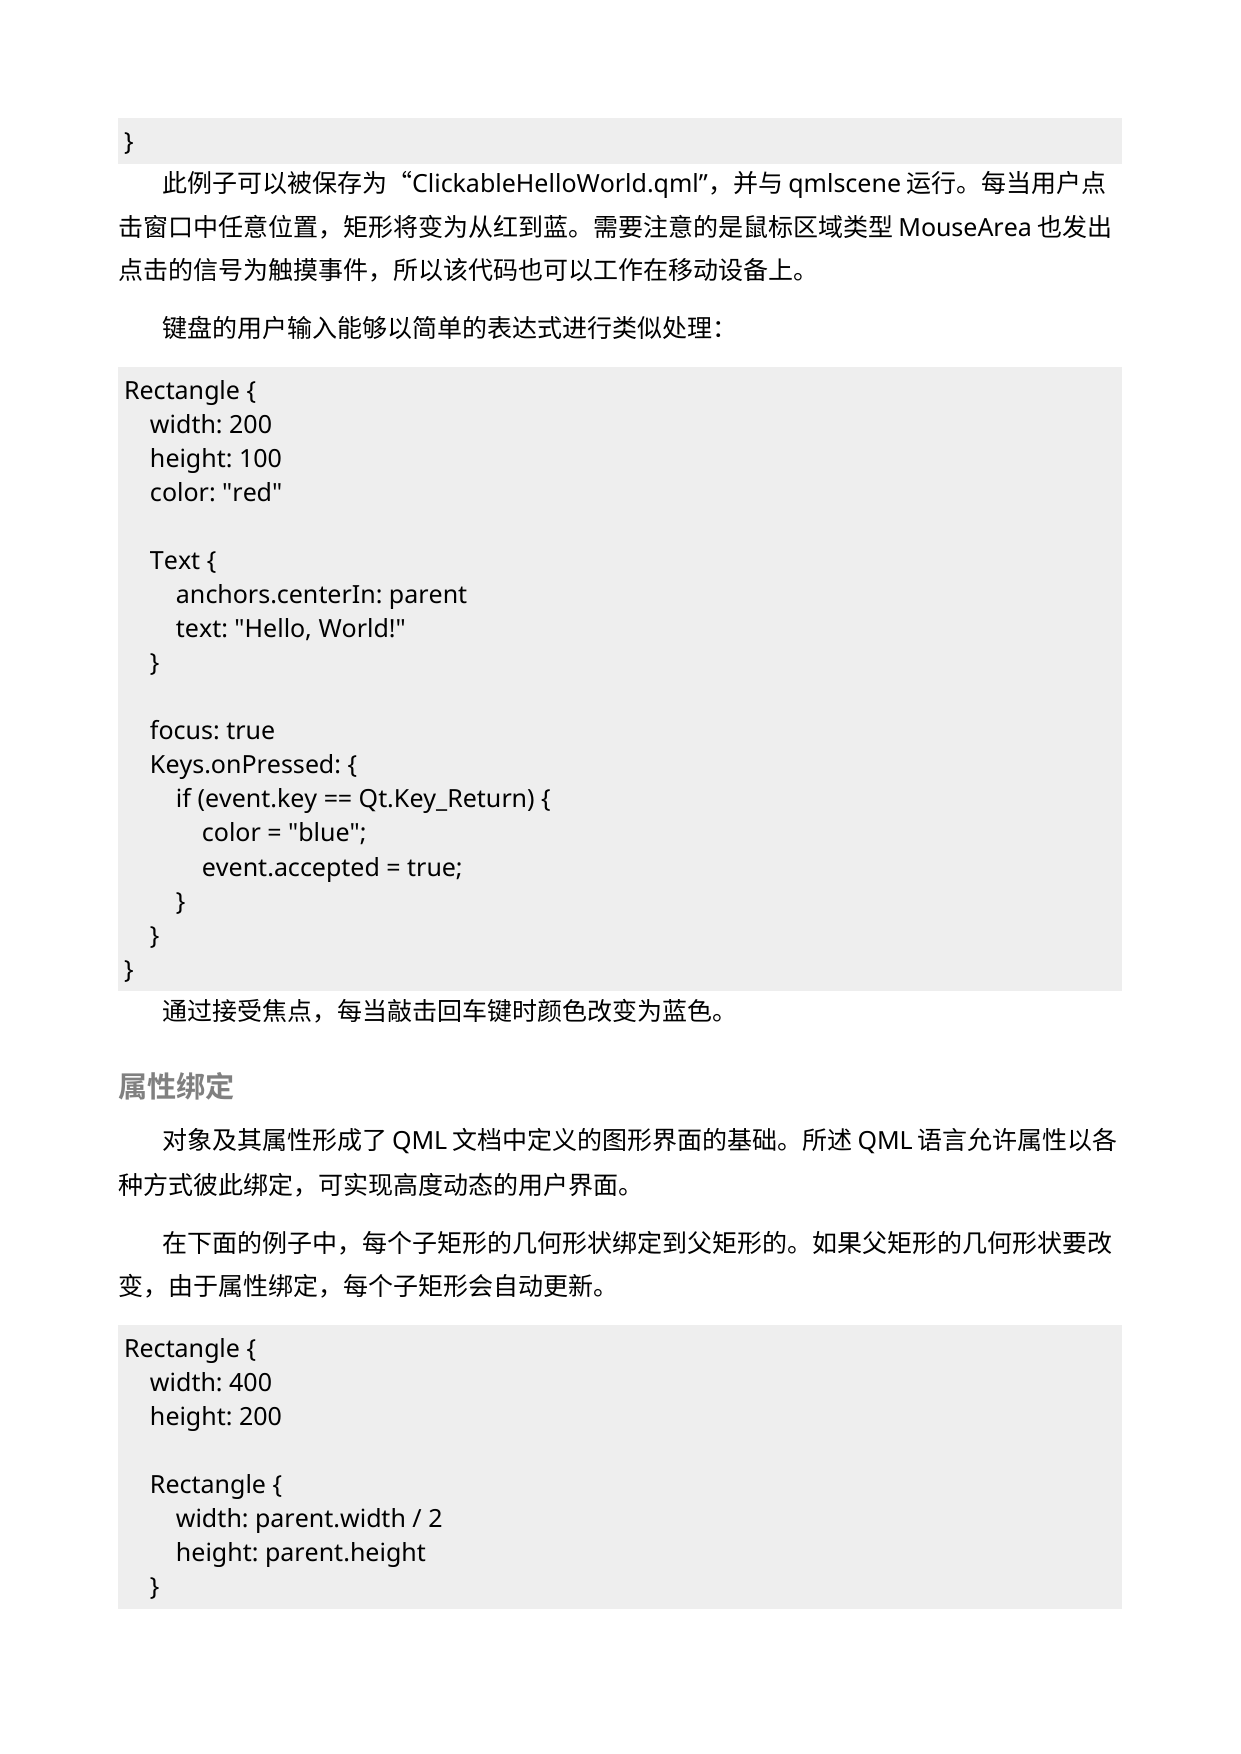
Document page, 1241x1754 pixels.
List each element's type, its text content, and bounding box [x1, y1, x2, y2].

table_header } [118, 118, 1122, 164]
text 通过接受焦点，每当敲击回车键时颜色改变为蓝色。 [118, 991, 1122, 1027]
text 此例子可以被保存为“ClickableHelloWorld.qml”，并与qmlscene运行。每当用户点击窗口中任意位置，矩形将变为从红到蓝。需要注意的是鼠标区域类型MouseArea也发出点击的信号为触摸事件，所以该代码也可以工作在移动设备上。 [118, 164, 1122, 287]
text 在下面的例子中，每个子矩形的几何形状绑定到父矩形的。如果父矩形的几何形状要改变，由于属性绑定，每个子矩形会自动更新。 [118, 1223, 1122, 1303]
table_header Rectangle { width: 400 height: 200 Rectangle { width: parent.width / 2 height: parent.height } [118, 1325, 1122, 1609]
table_header Rectangle { width: 200 height: 100 color: "red" Text { anchors.centerIn: parent text: "Hello, World!" } focus: true Keys.onPressed: { if (event.key == Qt.Key_Return) { color = "blue"; event.accepted = true; } } } [118, 367, 1122, 991]
text 对象及其属性形成了QML文档中定义的图形界面的基础。所述QML语言允许属性以各种方式彼此绑定，可实现高度动态的用户界面。 [118, 1118, 1122, 1202]
text 键盘的用户输入能够以简单的表达式进行类似处理： [118, 308, 1122, 345]
subtitle 属性绑定 [118, 1064, 1122, 1106]
